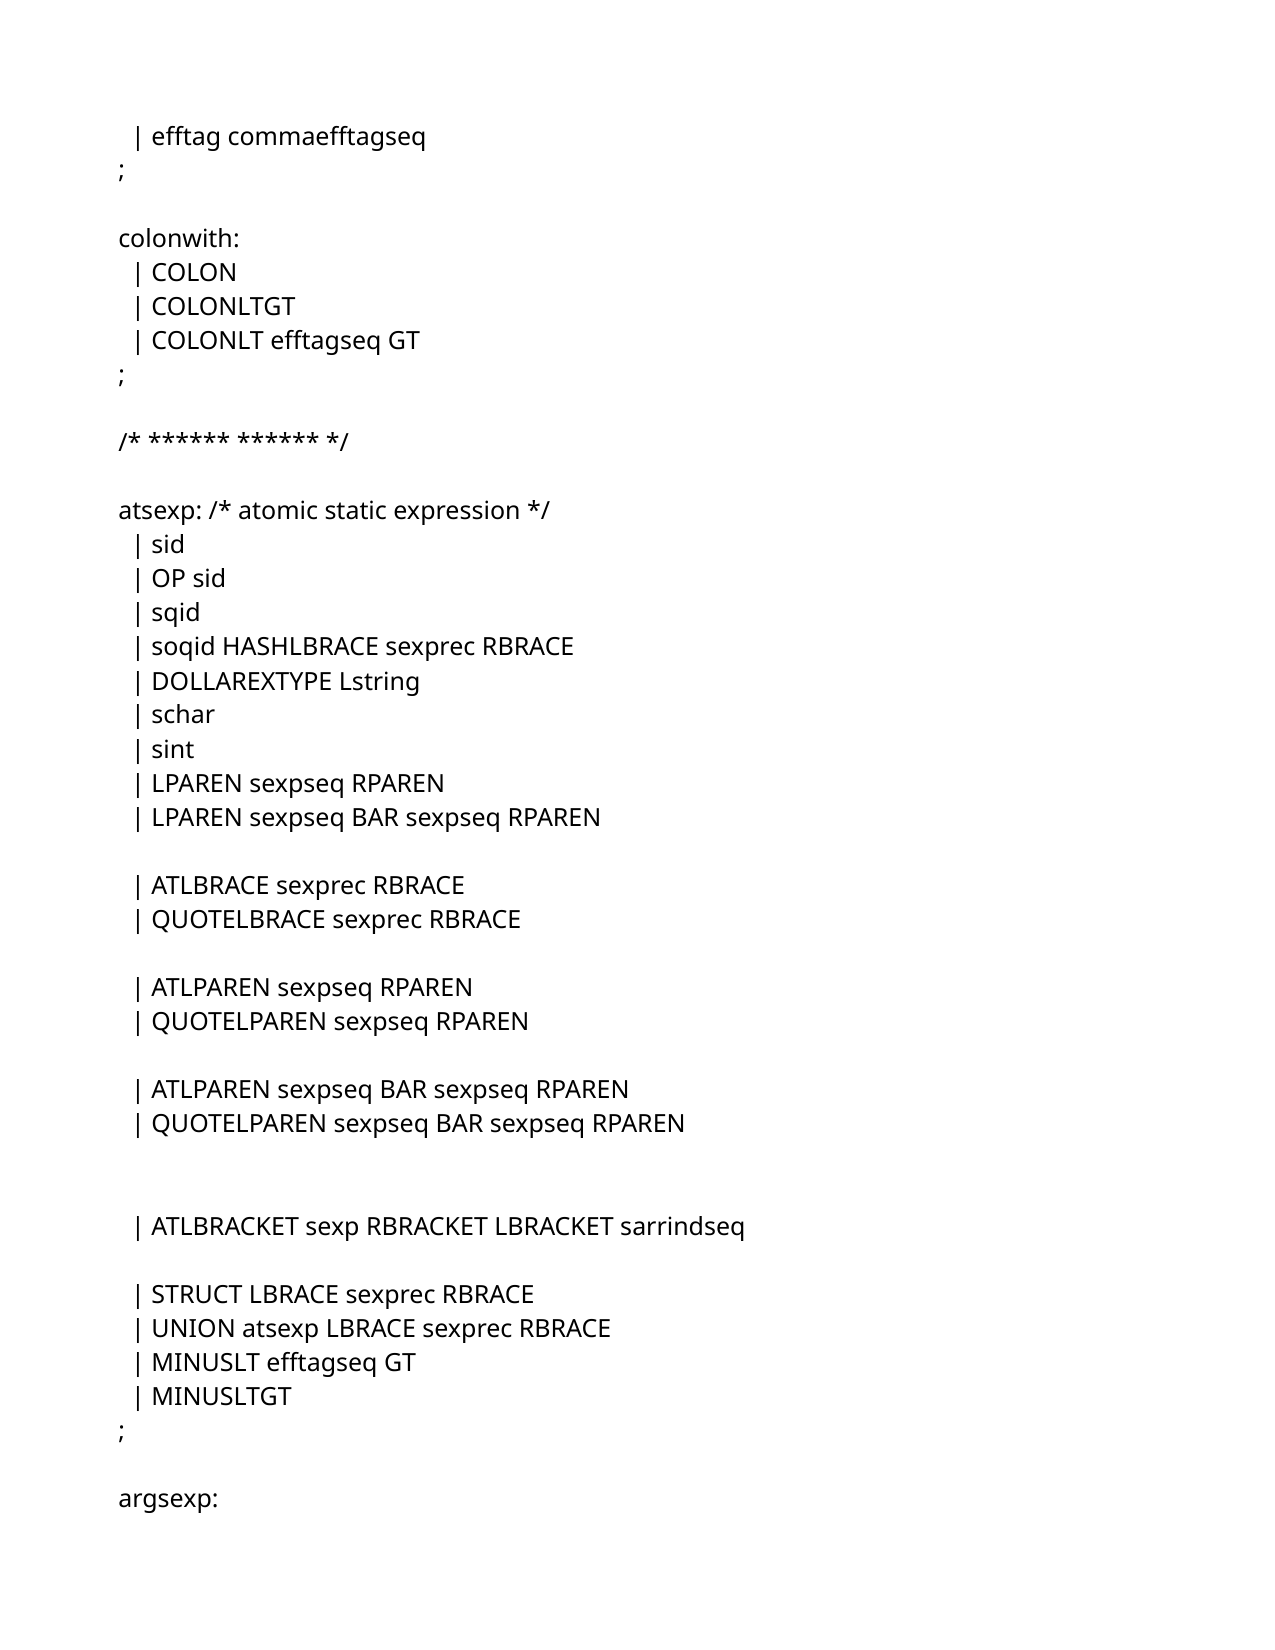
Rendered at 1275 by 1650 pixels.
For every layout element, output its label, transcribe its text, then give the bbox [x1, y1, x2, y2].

text | sid [118, 527, 1157, 561]
text | QUOTELBRACE sexprec RBRACE [118, 902, 1157, 936]
text ; [118, 1412, 1157, 1447]
text | DOLLAREXTYPE Lstring [118, 663, 1157, 697]
text argsexp: [118, 1481, 1157, 1515]
text | ATLPAREN sexpseq BAR sexpseq RPAREN [118, 1072, 1157, 1106]
text | sint [118, 731, 1157, 765]
text | COLONLTGT [118, 288, 1157, 322]
text colonwith: [118, 220, 1157, 254]
text | soqid HASHLBRACE sexprec RBRACE [118, 629, 1157, 663]
text | COLONLT efftagseq GT [118, 322, 1157, 357]
text | ATLPAREN sexpseq RPAREN [118, 970, 1157, 1004]
text ; [118, 357, 1157, 391]
text ; [118, 152, 1157, 186]
text atsexp: /* atomic static expression */ [118, 493, 1157, 527]
text | LPAREN sexpseq RPAREN [118, 765, 1157, 799]
text | sqid [118, 595, 1157, 629]
text | ATLBRACE sexprec RBRACE [118, 867, 1157, 902]
text | OP sid [118, 561, 1157, 595]
text | efftag commaefftagseq [118, 118, 1157, 152]
text | COLON [118, 254, 1157, 288]
text | ATLBRACKET sexp RBRACKET LBRACKET sarrindseq [118, 1208, 1157, 1242]
text | STRUCT LBRACE sexprec RBRACE [118, 1276, 1157, 1310]
text | MINUSLTGT [118, 1378, 1157, 1412]
text /* ****** ****** */ [118, 425, 1157, 459]
text | schar [118, 697, 1157, 731]
text | QUOTELPAREN sexpseq RPAREN [118, 1004, 1157, 1038]
text | LPAREN sexpseq BAR sexpseq RPAREN [118, 799, 1157, 833]
text | MINUSLT efftagseq GT [118, 1344, 1157, 1378]
text | UNION atsexp LBRACE sexprec RBRACE [118, 1310, 1157, 1344]
text | QUOTELPAREN sexpseq BAR sexpseq RPAREN [118, 1106, 1157, 1140]
